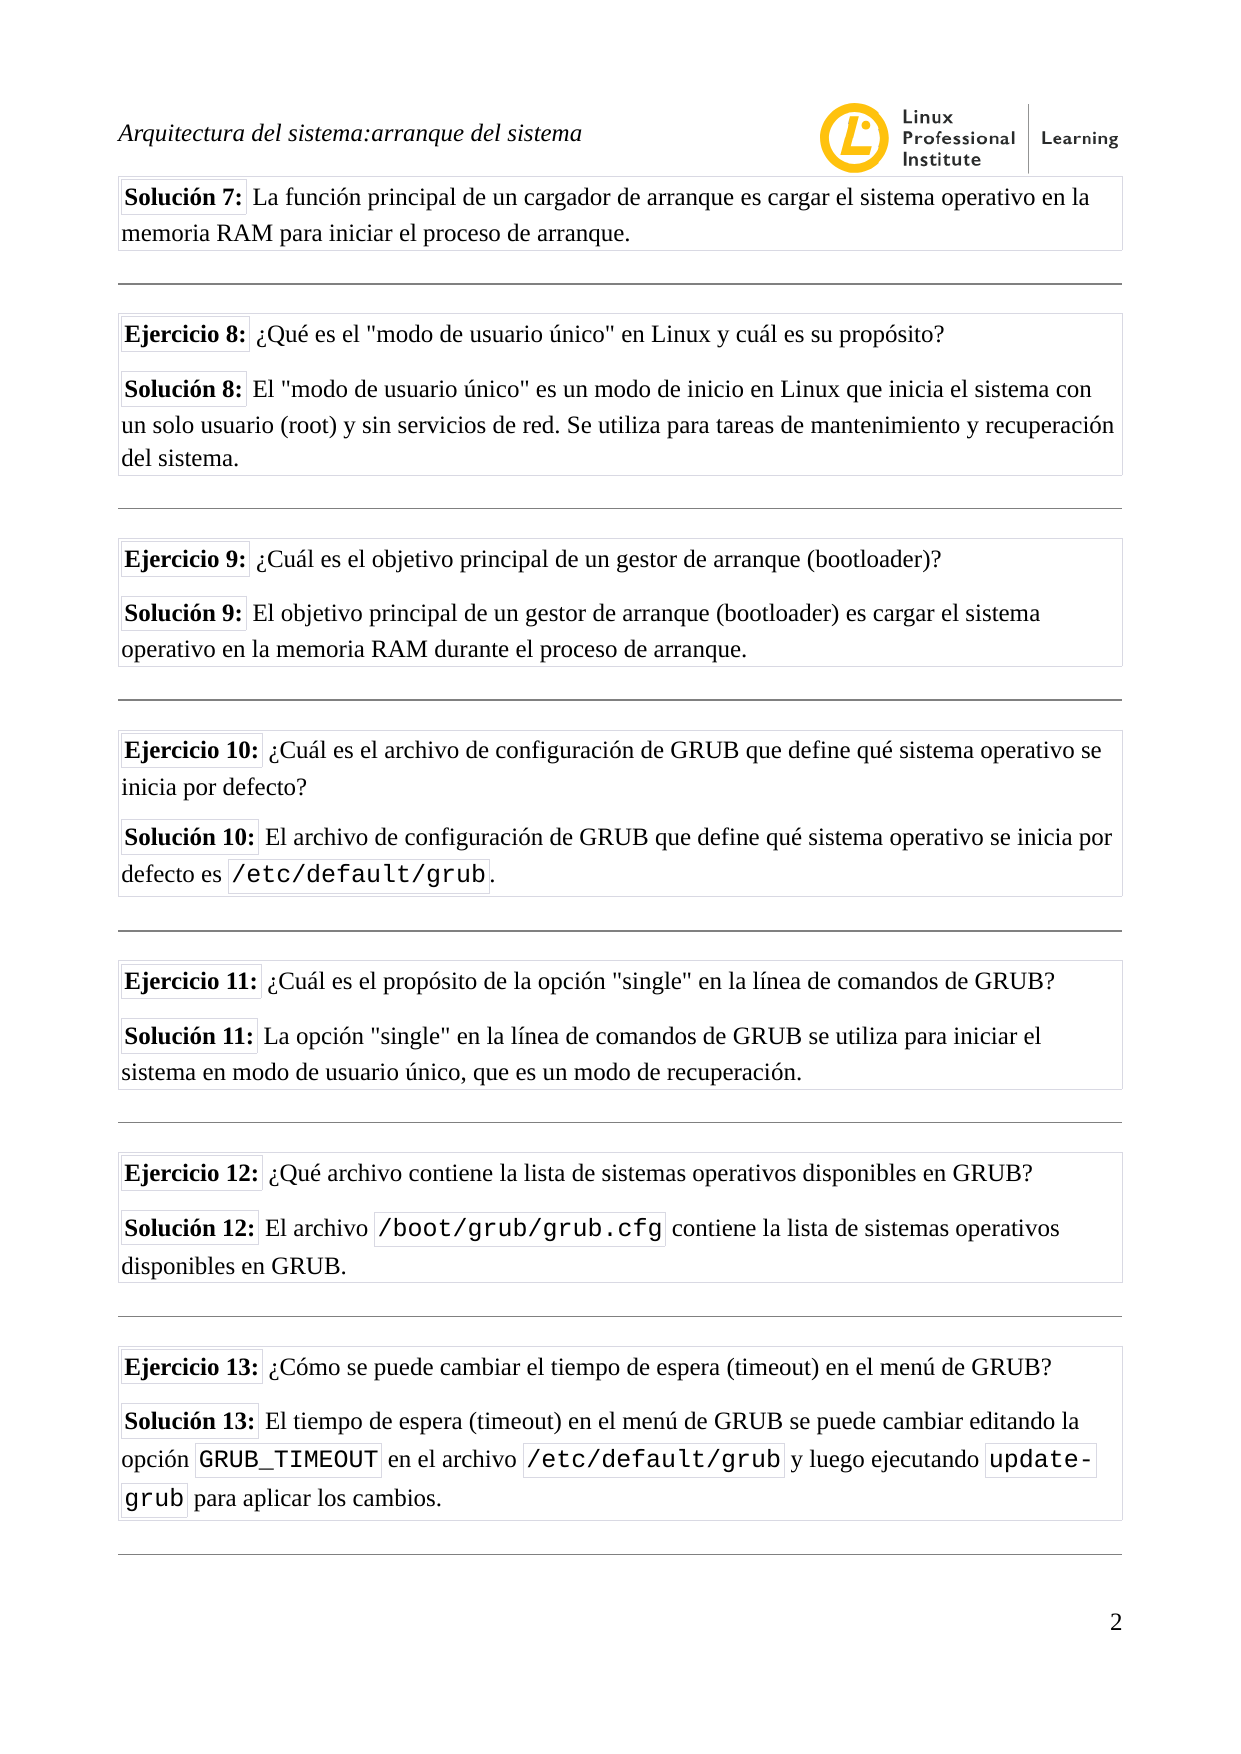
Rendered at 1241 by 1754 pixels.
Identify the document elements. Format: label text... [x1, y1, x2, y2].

text Ejercicio 11: ¿Cuál es el propósito de la opción "single" en la línea de comandos de GRUB? [119, 961, 1122, 998]
text Ejercicio 10: ¿Cuál es el archivo de configuración de GRUB que define qué sistema operativo se inicia por defecto? [119, 731, 1122, 800]
text Solución 7: La función principal de un cargador de arranque es cargar el sistema operativo en la memoria RAM para iniciar el proceso de arranque. [119, 177, 1122, 250]
picture [819, 102, 1119, 174]
text Solución 12: El archivo /boot/grub/grub.cfg contiene la lista de sistemas operativos disponibles en GRUB. [119, 1207, 1122, 1282]
text Ejercicio 13: ¿Cómo se puede cambiar el tiempo de espera (timeout) en el menú de GRUB? [119, 1347, 1122, 1383]
text Solución 10: El archivo de configuración de GRUB que define qué sistema operativo se inicia por defecto es /etc/default/grub. [119, 816, 1122, 896]
text Solución 8: El "modo de usuario único" es un modo de inicio en Linux que inicia el sistema con un solo usuario (root) y sin servicios de red. Se utiliza para tareas de mantenimiento y recuperación del sistema. [119, 368, 1122, 475]
text Solución 11: La opción "single" en la línea de comandos de GRUB se utiliza para iniciar el sistema en modo de usuario único, que es un modo de recuperación. [119, 1015, 1122, 1089]
text Ejercicio 8: ¿Qué es el "modo de usuario único" en Linux y cuál es su propósito? [119, 314, 1122, 351]
text Ejercicio 12: ¿Qué archivo contiene la lista de sistemas operativos disponibles en GRUB? [119, 1153, 1122, 1190]
text Solución 9: El objetivo principal de un gestor de arranque (bootloader) es cargar el sistema operativo en la memoria RAM durante el proceso de arranque. [119, 592, 1122, 666]
text Ejercicio 9: ¿Cuál es el objetivo principal de un gestor de arranque (bootloader)? [119, 539, 1122, 576]
text Solución 13: El tiempo de espera (timeout) en el menú de GRUB se puede cambiar editando la opción GRUB_TIMEOUT en el archivo /etc/default/grub y luego ejecutando update-grub para aplicar los cambios. [119, 1400, 1122, 1520]
